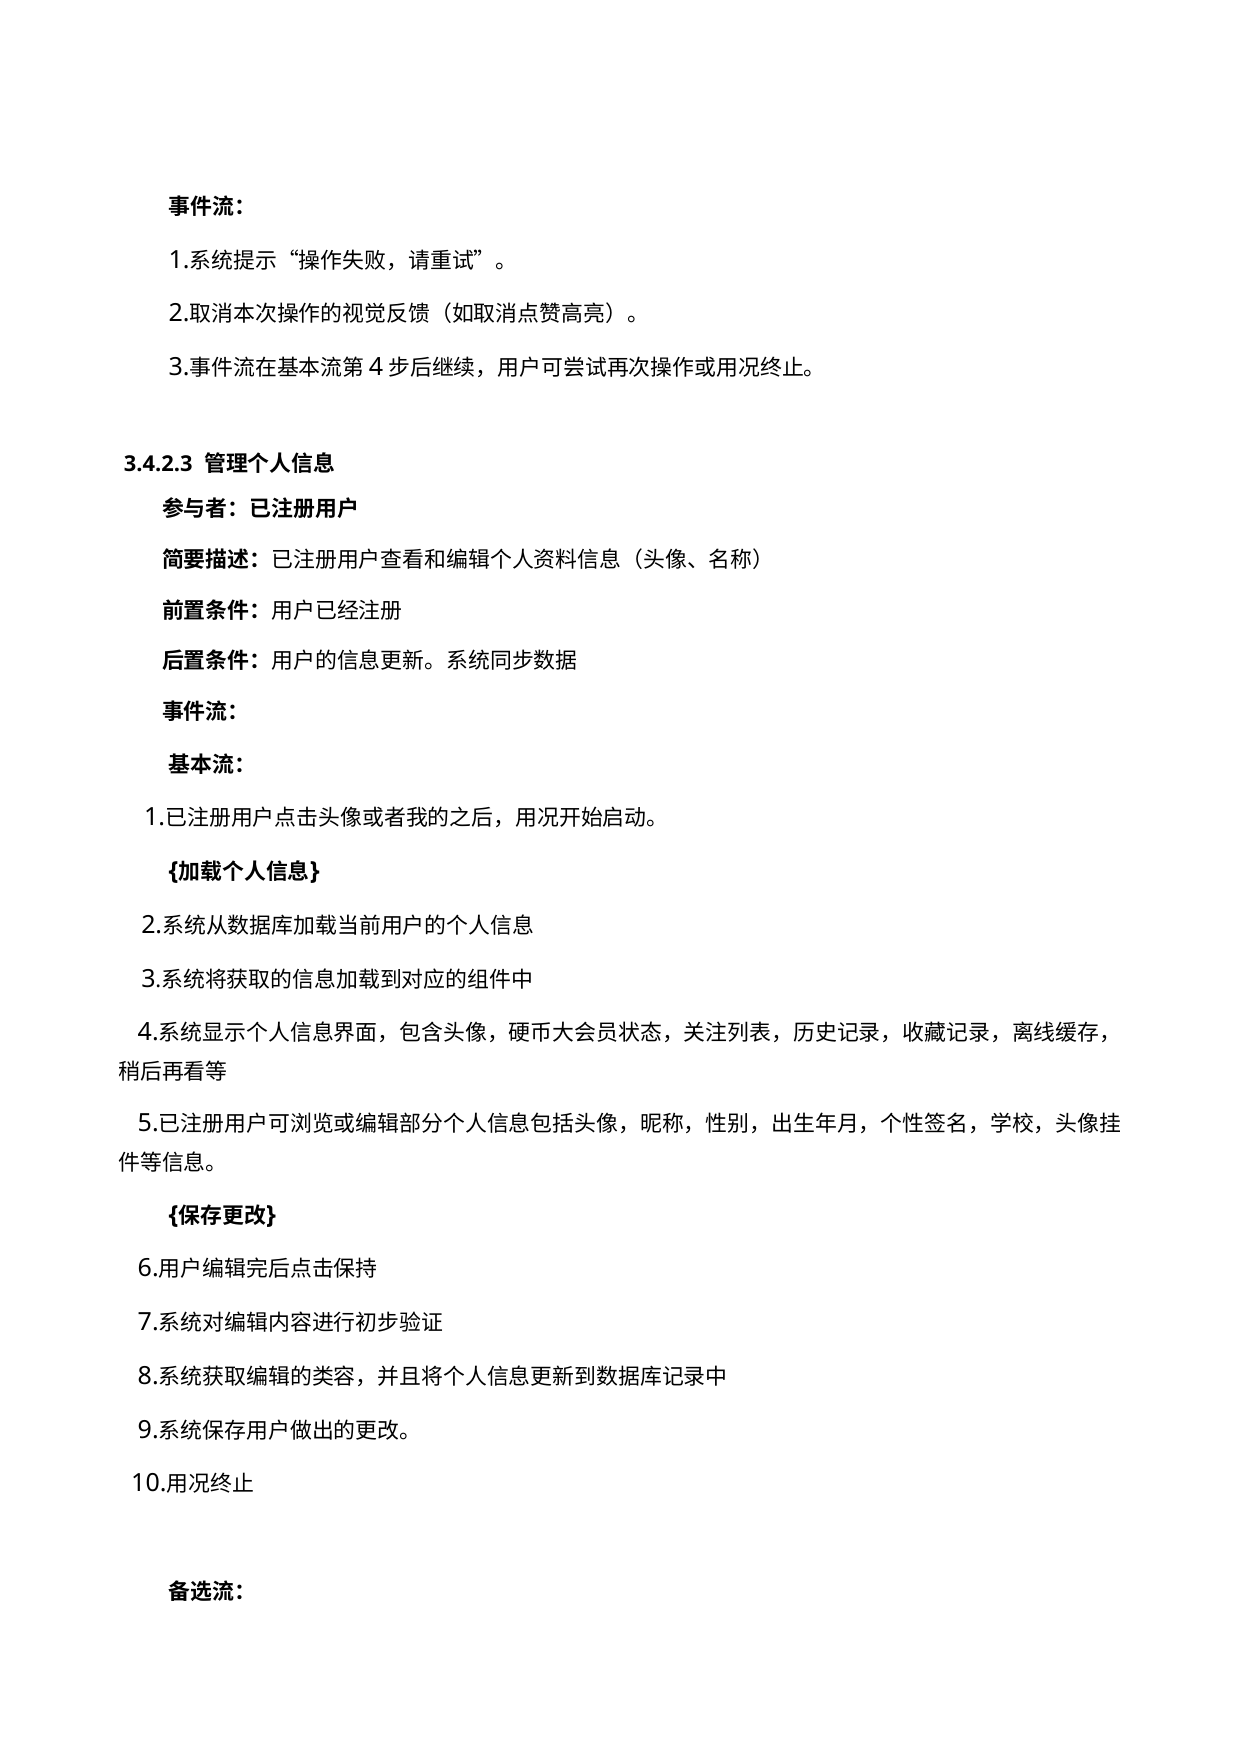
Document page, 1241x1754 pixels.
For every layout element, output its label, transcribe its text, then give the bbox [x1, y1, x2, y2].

subtitle 管理个人信息 [118, 446, 1122, 478]
list 1.已注册用户点击头像或者我的之后，用况开始启动。 [118, 799, 1122, 833]
text 基本流： [118, 745, 1122, 779]
text 2.系统从数据库加载当前用户的个人信息 [118, 906, 1122, 941]
text 3.事件流在基本流第4步后继续，用户可尝试再次操作或用况终止。 [118, 349, 1122, 383]
text {保存更改} [118, 1196, 1122, 1230]
text 参与者：已注册用户 [118, 491, 1122, 523]
text 10.用况终止 [118, 1465, 1122, 1499]
text 后置条件：用户的信息更新。系统同步数据 [118, 643, 1122, 675]
text 7.系统对编辑内容进行初步验证 [118, 1304, 1122, 1338]
text 事件流： [118, 694, 1122, 726]
text 1.系统提示“操作失败，请重试”。 [118, 241, 1122, 275]
text 简要描述：已注册用户查看和编辑个人资料信息（头像、名称） [118, 542, 1122, 573]
text 备选流​​： [118, 1572, 1122, 1607]
text 2.取消本次操作的视觉反馈（如取消点赞高亮）。 [118, 295, 1122, 329]
list 5.已注册用户可浏览或编辑部分个人信息包括头像，昵称，性别，出生年月，个性签名，学校，头像挂件等信息。 [118, 1105, 1122, 1177]
text {加载个人信息} [118, 853, 1122, 887]
list 4.系统显示个人信息界面，包含头像，硬币大会员状态，关注列表，历史记录，收藏记录，离线缓存，稍后再看等 [118, 1014, 1122, 1086]
text 3.系统将获取的信息加载到对应的组件中 [118, 960, 1122, 994]
text 6.用户编辑完后点击保持 [118, 1250, 1122, 1284]
text 事件流：​​ [118, 188, 1122, 222]
list 9.系统保存用户做出的更改。 [118, 1411, 1122, 1445]
text 前置条件：用户已经注册 [118, 593, 1122, 624]
text 8.系统获取编辑的类容，并且将个人信息更新到数据库记录中 [118, 1357, 1122, 1392]
